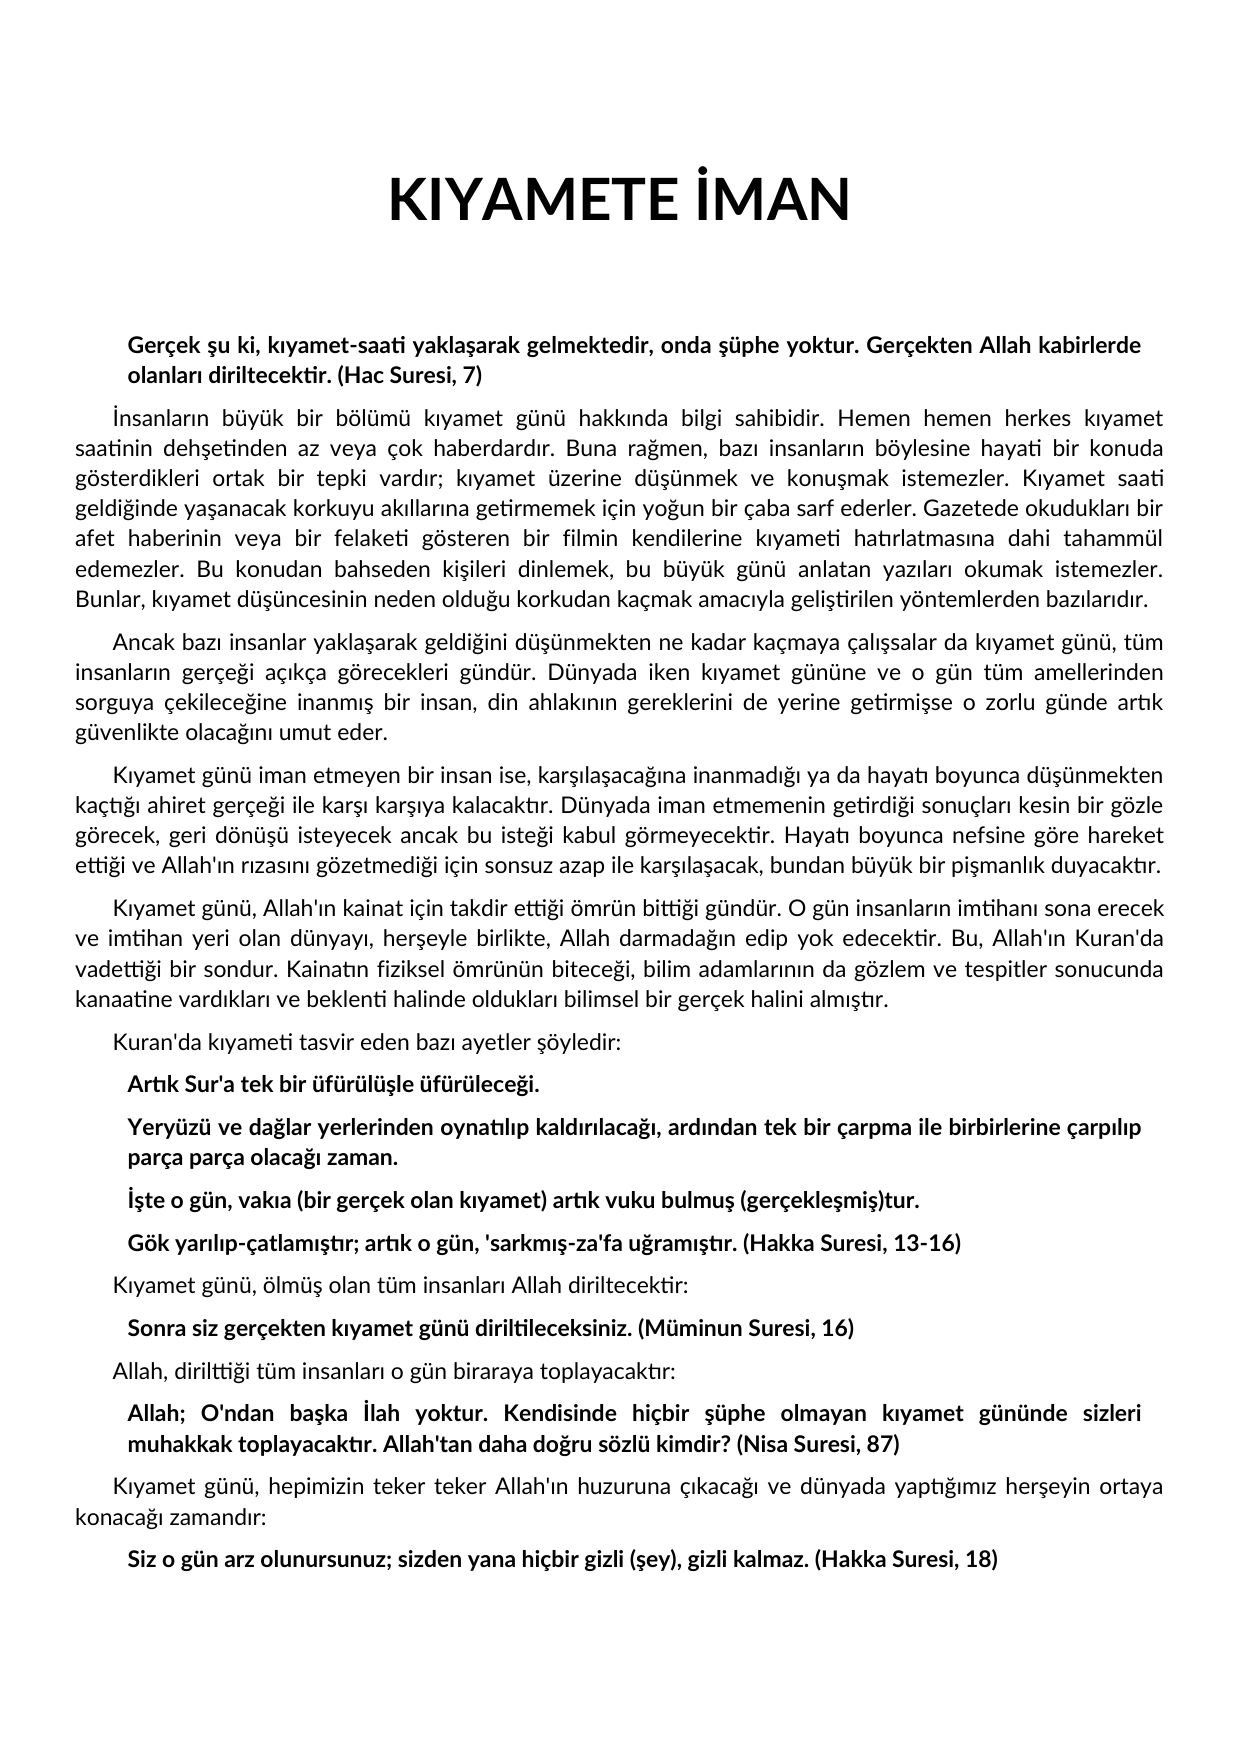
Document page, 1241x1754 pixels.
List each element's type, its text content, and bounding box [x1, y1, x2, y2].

text İşte o gün, vakıa (bir gerçek olan kıyamet) artık vuku bulmuş (gerçekleşmiş)tur. [127, 1186, 1143, 1213]
text Ancak bazı insanlar yaklaşarak geldiğini düşünmekten ne kadar kaçmaya çalışsalar da kıyamet günü, tüm insanların gerçeği açıkça görecekleri gündür. Dünyada iken kıyamet gününe ve o gün tüm amellerinden sorguya çekileceğine inanmış bir insan, din ahlakının gereklerini de yerine getirmişse o zorlu günde artık güvenlikte olacağını umut eder. [75, 627, 1165, 745]
text Kıyamet günü, ölmüş olan tüm insanları Allah diriltecektir: [75, 1271, 1165, 1298]
text Siz o gün arz olunursunuz; sizden yana hiçbir gizli (şey), gizli kalmaz. (Hakka Suresi, 18) [127, 1545, 1143, 1572]
text Sonra siz gerçekten kıyamet günü diriltileceksiniz. (Müminun Suresi, 16) [127, 1314, 1143, 1341]
text Gerçek şu ki, kıyamet-saati yaklaşarak gelmektedir, onda şüphe yoktur. Gerçekten Allah kabirlerde olanları diriltecektir. (Hac Suresi, 7) [127, 330, 1143, 388]
subtitle KIYAMETE İMAN [75, 162, 1165, 232]
text Yeryüzü ve dağlar yerlerinden oynatılıp kaldırılacağı, ardından tek bir çarpma ile birbirlerine çarpılıp parça parça olacağı zaman. [127, 1113, 1143, 1170]
text Gök yarılıp-çatlamıştır; artık o gün, 'sarkmış-za'fa uğramıştır. (Hakka Suresi, 13-16) [127, 1228, 1143, 1256]
text Kuran'da kıyameti tasvir eden bazı ayetler şöyledir: [75, 1027, 1165, 1055]
text Allah; O'ndan başka İlah yoktur. Kendisinde hiçbir şüphe olmayan kıyamet gününde sizleri muhakkak toplayacaktır. Allah'tan daha doğru sözlü kimdir? (Nisa Suresi, 87) [127, 1399, 1143, 1457]
text İnsanların büyük bir bölümü kıyamet günü hakkında bilgi sahibidir. Hemen hemen herkes kıyamet saatinin dehşetinden az veya çok haberdardır. Buna rağmen, bazı insanların böylesine hayati bir konuda gösterdikleri ortak bir tepki vardır; kıyamet üzerine düşünmek ve konuşmak istemezler. Kıyamet saati geldiğinde yaşanacak korkuyu akıllarına getirmemek için yoğun bir çaba sarf ederler. Gazetede okudukları bir afet haberinin veya bir felaketi gösteren bir filmin kendilerine kıyameti hatırlatmasına dahi tahammül edemezler. Bu konudan bahseden kişileri dinlemek, bu büyük günü anlatan yazıları okumak istemezler. Bunlar, kıyamet düşüncesinin neden olduğu korkudan kaçmak amacıyla geliştirilen yöntemlerden bazılarıdır. [75, 403, 1165, 612]
text Kıyamet günü, hepimizin teker teker Allah'ın huzuruna çıkacağı ve dünyada yaptığımız herşeyin ortaya konacağı zamandır: [75, 1472, 1165, 1530]
text Kıyamet günü, Allah'ın kainat için takdir ettiği ömrün bittiği gündür. O gün insanların imtihanı sona erecek ve imtihan yeri olan dünyayı, herşeyle birlikte, Allah darmadağın edip yok edecektir. Bu, Allah'ın Kuran'da vadettiği bir sondur. Kainatın fiziksel ömrünün biteceği, bilim adamlarının da gözlem ve tespitler sonucunda kanaatine vardıkları ve beklenti halinde oldukları bilimsel bir gerçek halini almıştır. [75, 894, 1165, 1012]
text Allah, dirilttiği tüm insanları o gün biraraya toplayacaktır: [75, 1356, 1165, 1384]
text Kıyamet günü iman etmeyen bir insan ise, karşılaşacağına inanmadığı ya da hayatı boyunca düşünmekten kaçtığı ahiret gerçeği ile karşı karşıya kalacaktır. Dünyada iman etmemenin getirdiği sonuçları kesin bir gözle görecek, geri dönüşü isteyecek ancak bu isteği kabul görmeyecektir. Hayatı boyunca nefsine göre hareket ettiği ve Allah'ın rızasını gözetmediği için sonsuz azap ile karşılaşacak, bundan büyük bir pişmanlık duyacaktır. [75, 761, 1165, 879]
text Artık Sur'a tek bir üfürülüşle üfürüleceği. [127, 1070, 1143, 1097]
